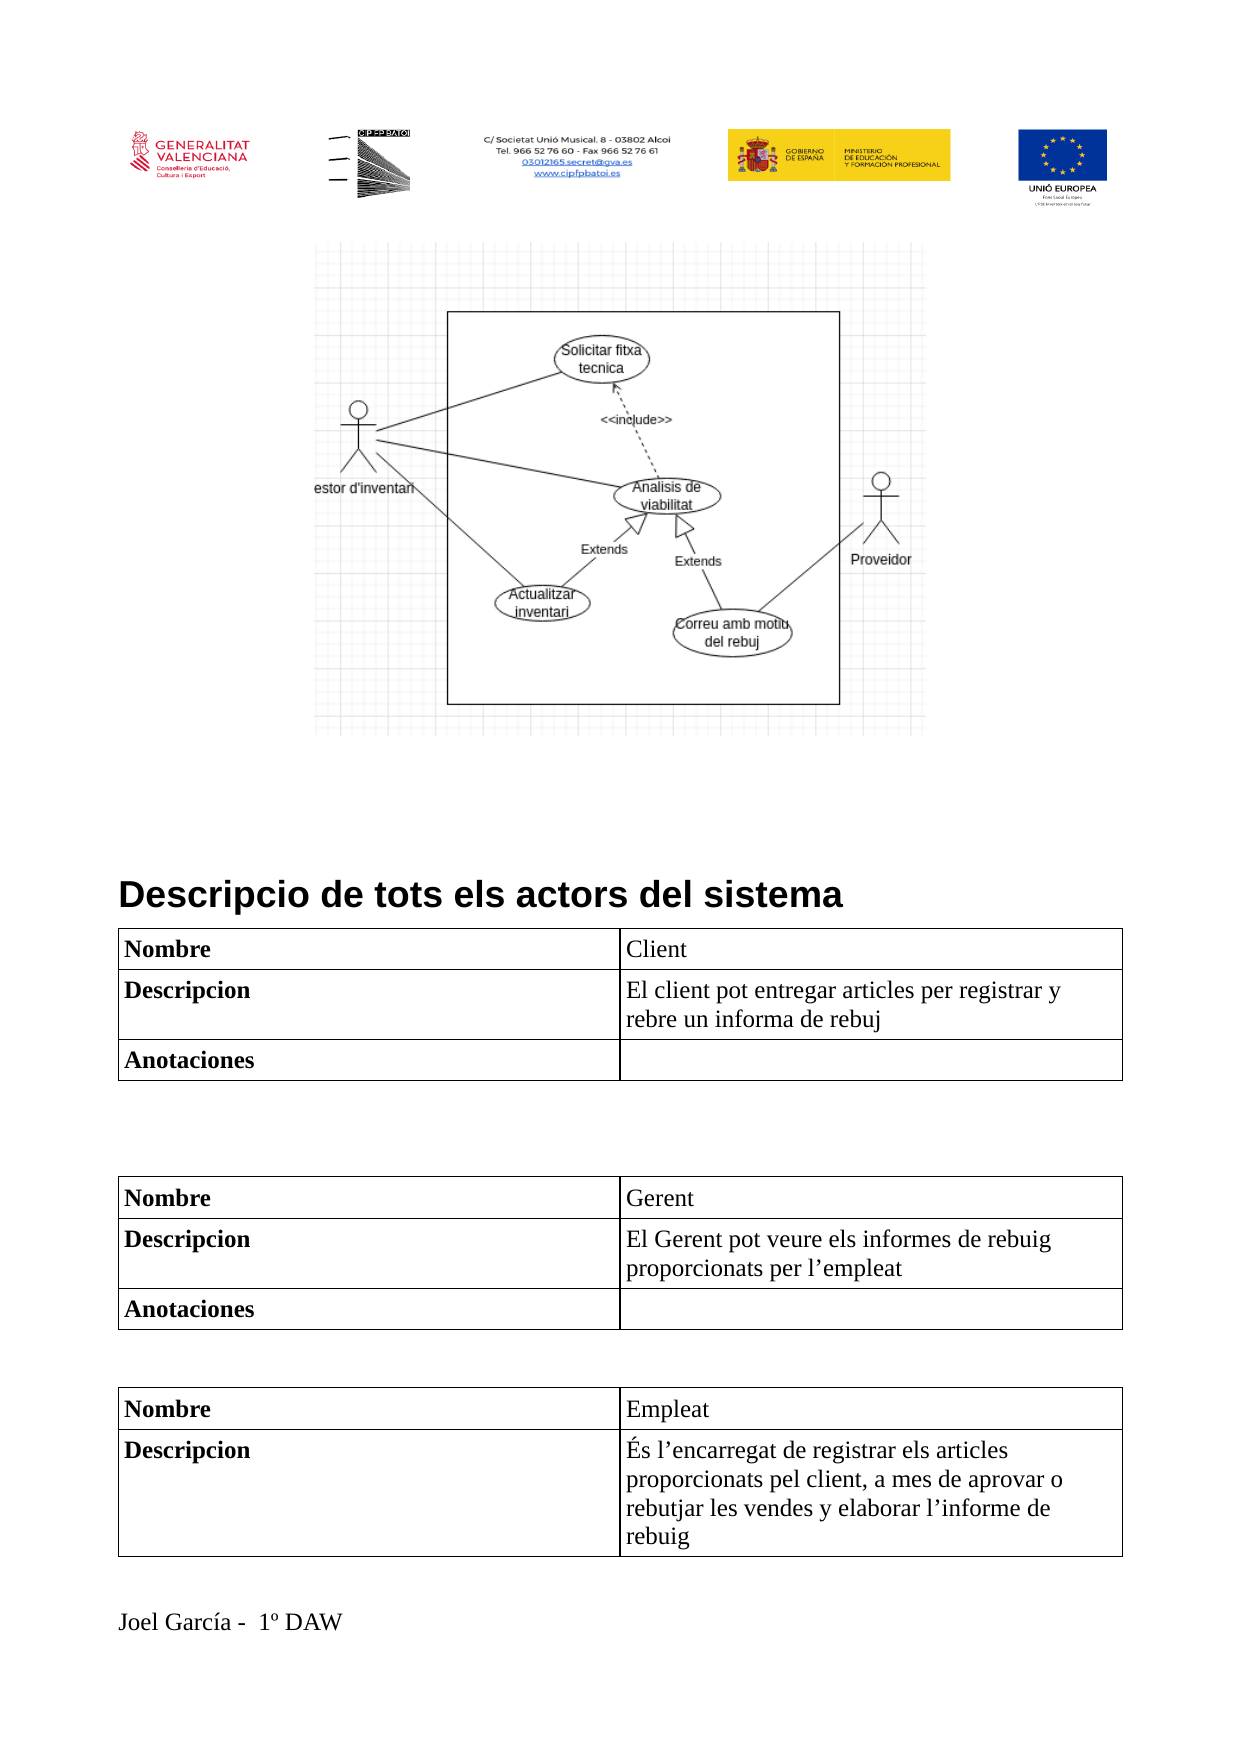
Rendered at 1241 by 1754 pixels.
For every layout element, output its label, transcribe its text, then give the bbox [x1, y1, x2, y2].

picture [314, 242, 927, 736]
table_header Nombre [119, 1388, 619, 1428]
table_header Nombre [119, 1177, 619, 1217]
table_cell Anotaciones [119, 1289, 619, 1329]
table_header Nombre [119, 929, 619, 969]
table_cell Descripcion [119, 970, 619, 1039]
table_header Empleat [621, 1388, 1122, 1428]
table_header Client [621, 929, 1122, 969]
table_cell És l’encarregat de registrar els articles proporcionats pel client, a mes de aprovar o rebutjar les vendes y elaborar l’informe de rebuig [621, 1430, 1122, 1556]
table_cell [621, 1040, 1122, 1080]
picture [118, 118, 1118, 209]
subtitle Descripcio de tots els actors del sistema [118, 872, 1122, 915]
table_cell El Gerent pot veure els informes de rebuig proporcionats per l’empleat [621, 1219, 1122, 1287]
table_cell [621, 1289, 1122, 1329]
table_cell Descripcion [119, 1219, 619, 1287]
table_cell Anotaciones [119, 1040, 619, 1080]
table_header Gerent [621, 1177, 1122, 1217]
table_cell Descripcion [119, 1430, 619, 1556]
table_cell El client pot entregar articles per registrar y rebre un informa de rebuj [621, 970, 1122, 1039]
